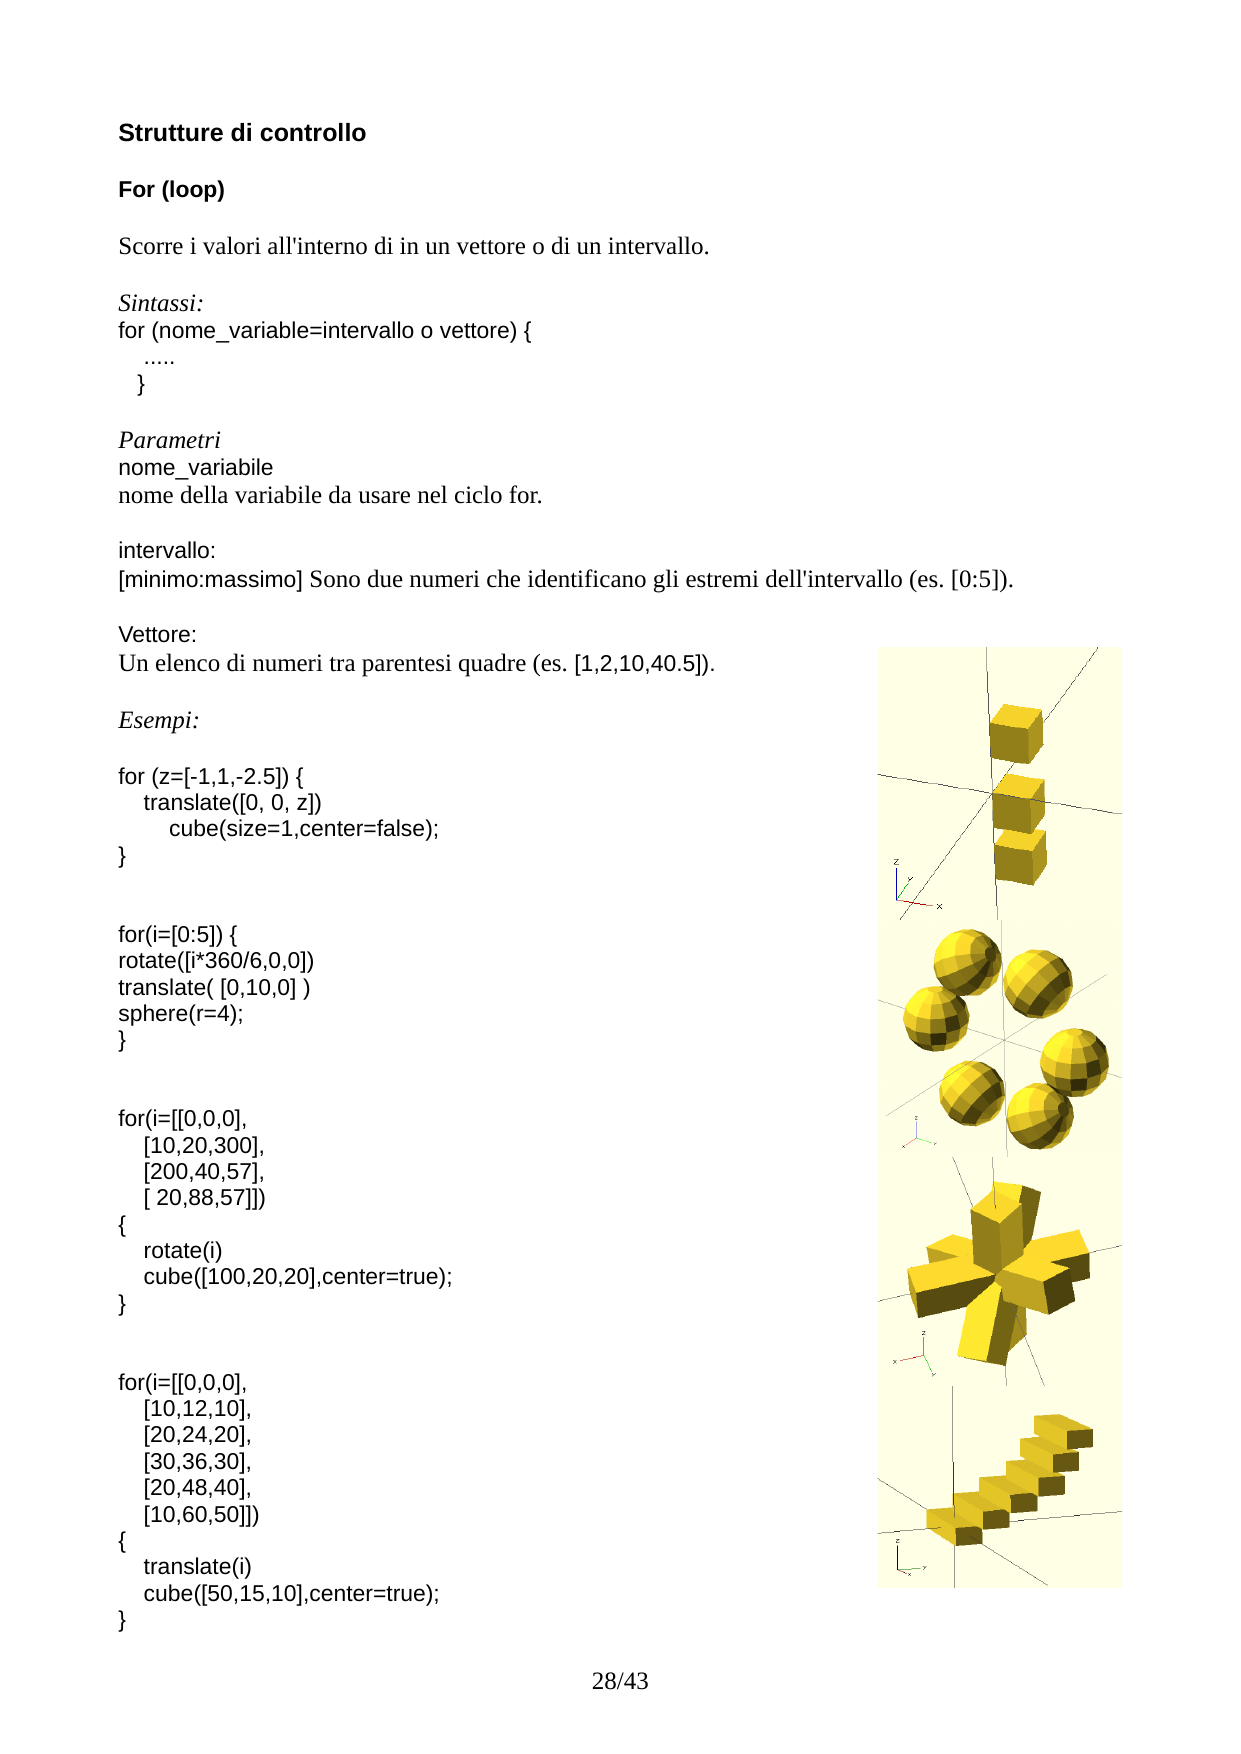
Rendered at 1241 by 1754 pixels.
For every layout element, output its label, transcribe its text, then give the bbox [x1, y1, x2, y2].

text [200,40,57], [118, 1158, 877, 1184]
text Strutture di controllo [118, 118, 1122, 147]
text } [118, 1606, 1122, 1632]
text translate(i) [118, 1553, 877, 1579]
text ..... [118, 343, 1122, 370]
text } [118, 842, 877, 868]
text sphere(r=4); [118, 1000, 877, 1026]
text cube([100,20,20],center=true); [118, 1263, 877, 1290]
text for (z=[-1,1,-2.5]) { [118, 763, 877, 789]
text } [118, 1026, 877, 1052]
text [ 20,88,57]]) [118, 1184, 877, 1211]
text Scorre i valori all'interno di in un vettore o di un intervallo. [118, 231, 1122, 259]
picture [877, 647, 1123, 1588]
text [10,60,50]]) [118, 1501, 877, 1527]
text rotate([i*360/6,0,0]) [118, 947, 877, 973]
text nome_variabile [118, 453, 1122, 480]
text Parametri [118, 425, 1122, 453]
text for(i=[0:5]) { [118, 921, 877, 947]
text for(i=[[0,0,0], [118, 1369, 877, 1395]
text [minimo:massimo] Sono due numeri che identificano gli estremi dell'intervallo (es. [0:5]). [118, 564, 1122, 592]
text Vettore: [118, 621, 1122, 648]
text For (loop) [118, 176, 1122, 202]
text translate([0, 0, z]) [118, 789, 877, 815]
text Sintassi: [118, 288, 1122, 317]
text Un elenco di numeri tra parentesi quadre (es. [1,2,10,40.5]). [118, 648, 877, 676]
text intervallo: [118, 537, 1122, 564]
text [30,36,30], [118, 1448, 877, 1474]
text for(i=[[0,0,0], [118, 1105, 877, 1132]
text nome della variabile da usare nel ciclo for. [118, 480, 1122, 509]
text [10,12,10], [118, 1395, 877, 1421]
text } [118, 370, 1122, 396]
text rotate(i) [118, 1237, 877, 1263]
text [10,20,300], [118, 1132, 877, 1158]
text [20,48,40], [118, 1474, 877, 1501]
text Esempi: [118, 705, 877, 734]
text { [118, 1527, 877, 1553]
text translate( [0,10,0] ) [118, 973, 877, 1000]
text } [118, 1290, 877, 1316]
text for (nome_variable=intervallo o vettore) { [118, 317, 1122, 343]
text [20,24,20], [118, 1421, 877, 1448]
text cube([50,15,10],center=true); [118, 1579, 1122, 1606]
text { [118, 1211, 877, 1237]
text cube(size=1,center=false); [118, 815, 877, 842]
